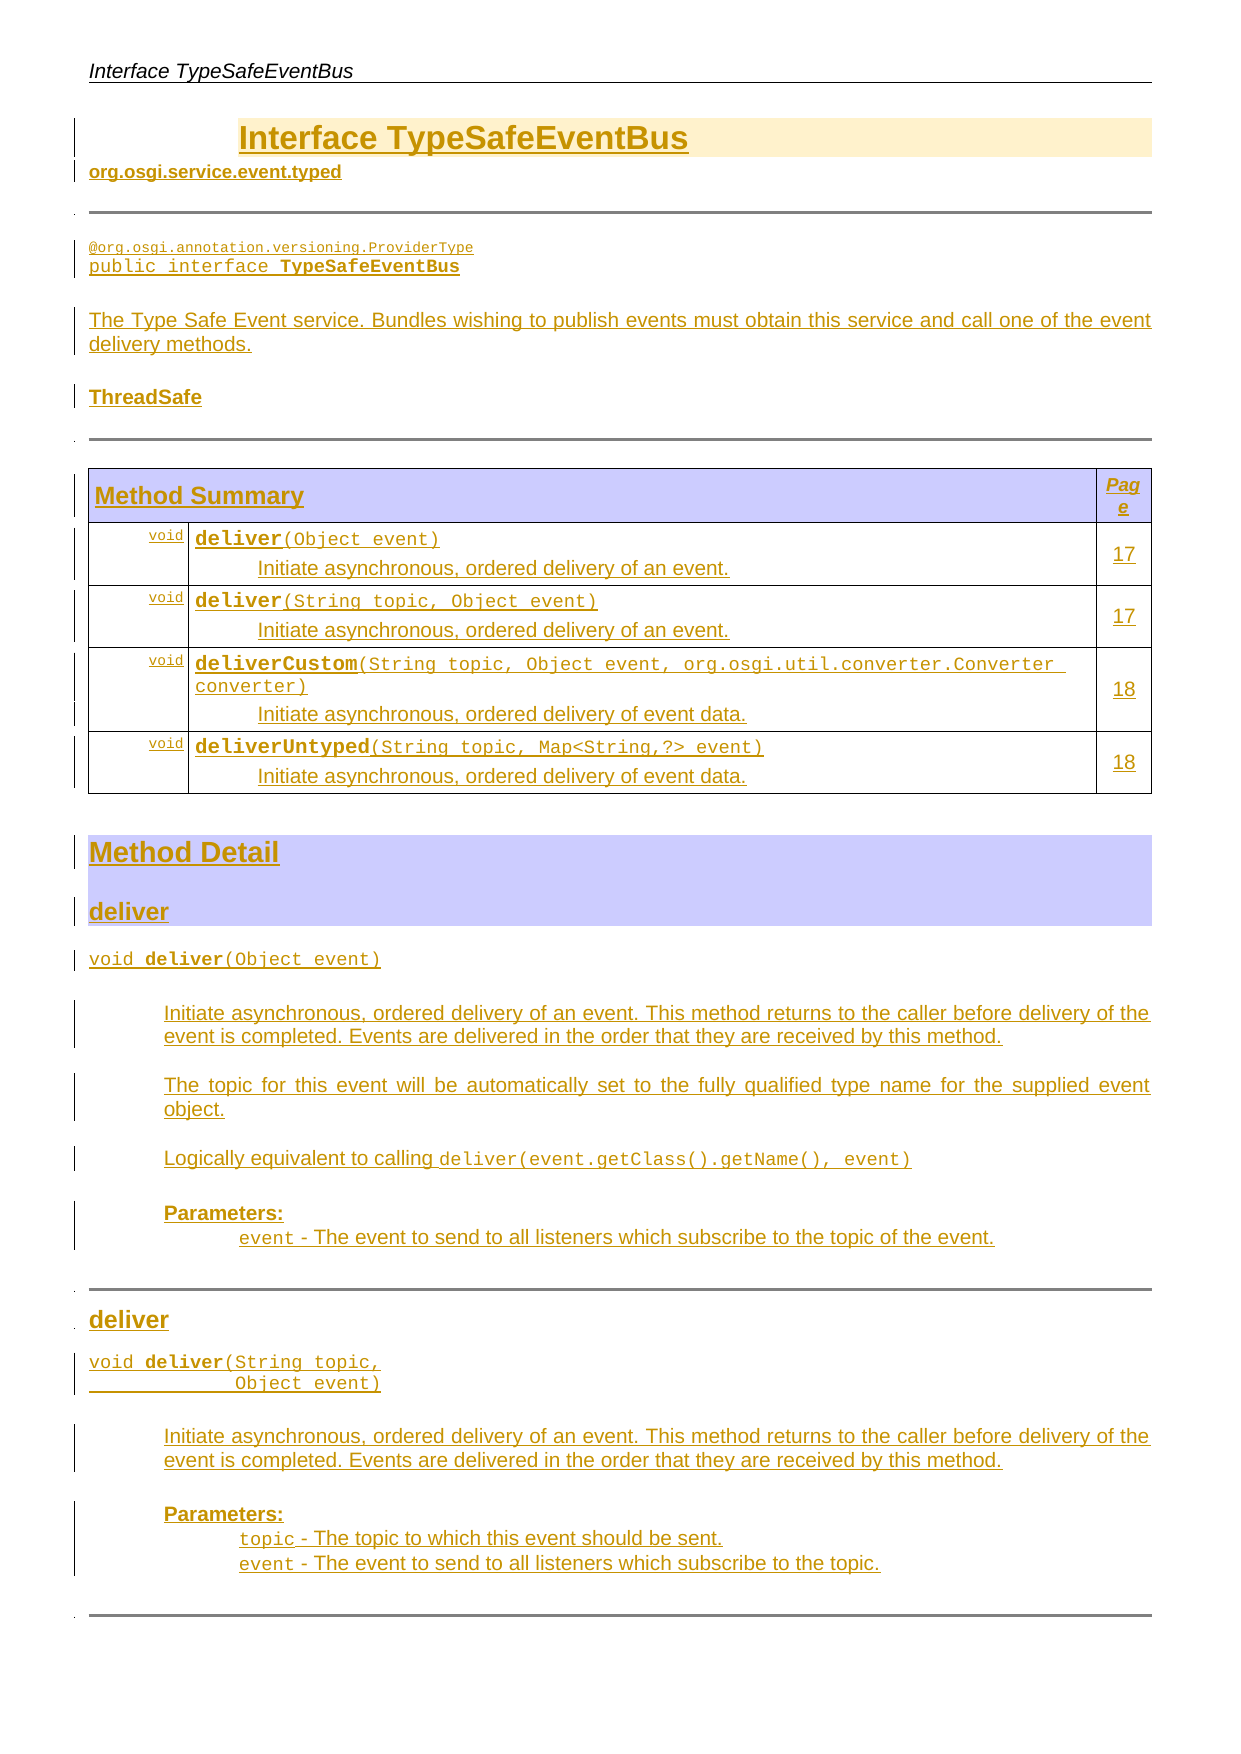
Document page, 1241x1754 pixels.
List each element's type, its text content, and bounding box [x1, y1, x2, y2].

text topic - The topic to which this event should be sent. [238, 1525, 1152, 1551]
text org.osgi.service.event.typed [88, 160, 1152, 182]
text The Type Safe Event service. Bundles wishing to publish events must obtain this service and call one of the event [88, 307, 1152, 328]
text Initiate asynchronous, ordered delivery of an event. This method returns to the caller before delivery of the event is completed. Events are delivered in the order that they are received by this method. [163, 1424, 1152, 1472]
text ThreadSafe [88, 384, 1152, 408]
table_cell deliverUntyped(String topic, Map<String,?> event) Initiate asynchronous, ordered delivery of event data. [189, 732, 1096, 793]
table_cell void [89, 732, 188, 793]
text event - The event to send to all listeners which subscribe to the topic. [238, 1551, 1152, 1576]
table_cell 17 [1097, 523, 1151, 584]
table_cell void [89, 586, 188, 647]
table_cell deliver(Object event) Initiate asynchronous, ordered delivery of an event. [189, 523, 1096, 584]
text The topic for this event will be automatically set to the fully qualified type name for the supplied event object. [163, 1073, 1152, 1121]
table_cell deliverCustom(String topic, Object event, org.osgi.util.converter.Converter converter) Initiate asynchronous, ordered delivery of event data. [189, 648, 1096, 731]
text delivery methods. [88, 329, 1152, 355]
text @org.osgi.annotation.versioning.ProviderType public interface TypeSafeEventBus [88, 240, 1152, 278]
subtitle Interface TypeSafeEventBus [238, 118, 1152, 157]
text event - The event to send to all listeners which subscribe to the topic of the event. [238, 1224, 1152, 1250]
table_cell 17 [1097, 586, 1151, 647]
subtitle Method Detail [88, 835, 1152, 869]
text Parameters: [163, 1201, 1152, 1224]
table_cell 18 [1097, 732, 1151, 793]
text Parameters: [163, 1501, 1152, 1525]
table_header Method Summary [89, 469, 1096, 522]
table_header Page [1097, 469, 1151, 522]
text Initiate asynchronous, ordered delivery of an event. This method returns to the caller before delivery of the event is completed. Events are delivered in the order that they are received by this method. [163, 1000, 1152, 1048]
table_cell void [89, 648, 188, 731]
table_cell deliver(String topic, Object event) Initiate asynchronous, ordered delivery of an event. [189, 586, 1096, 647]
table_cell void [89, 523, 188, 584]
subtitle deliver [88, 897, 1152, 926]
text void deliver(Object event) [88, 950, 1152, 971]
table_cell 18 [1097, 648, 1151, 731]
text Logically equivalent to calling deliver(event.getClass().getName(), event) [163, 1146, 1152, 1171]
text void deliver(String topic, Object event) [88, 1353, 1152, 1395]
